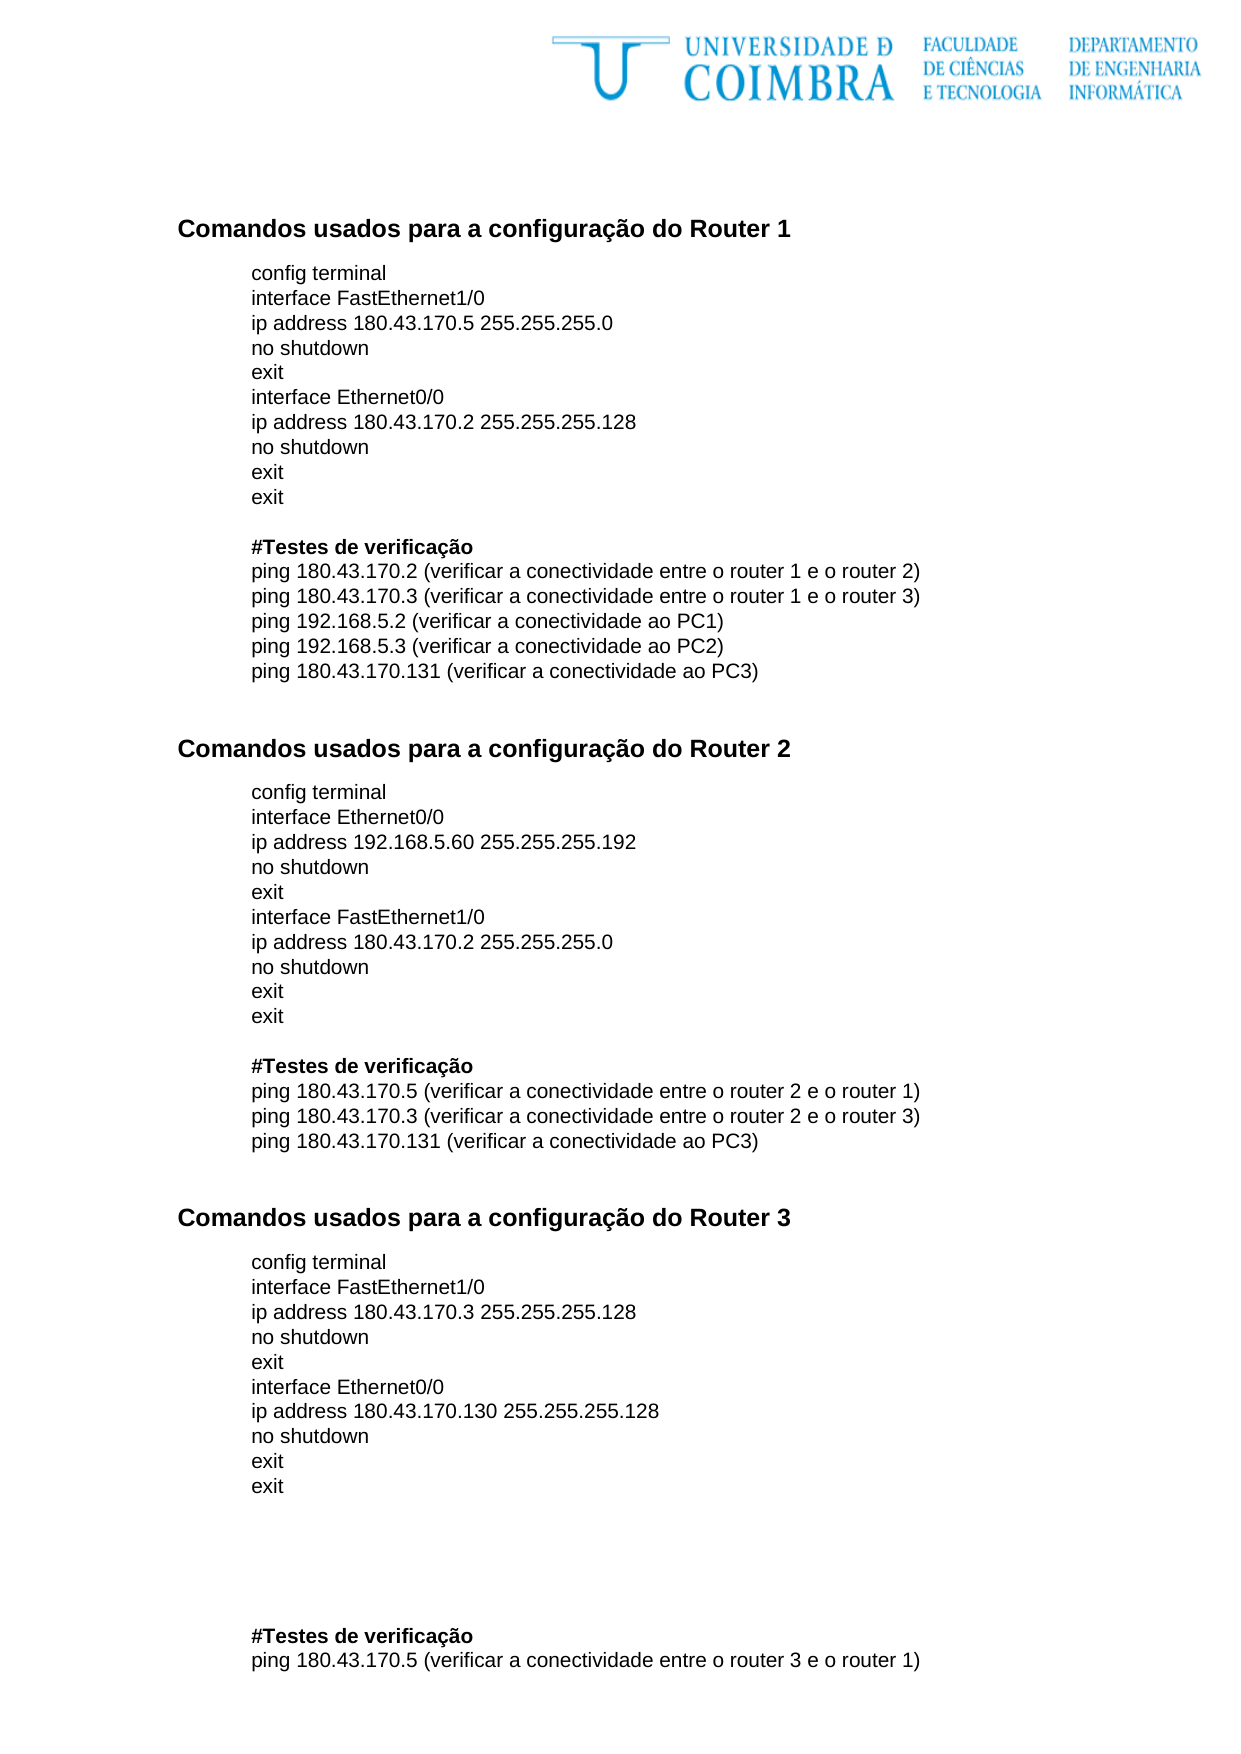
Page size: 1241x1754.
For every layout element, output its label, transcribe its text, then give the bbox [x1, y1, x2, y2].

text config terminal [251, 1250, 1063, 1274]
text #Testes de verificação [251, 1623, 1063, 1647]
text no shutdown [251, 1424, 1063, 1448]
text exit [251, 880, 1063, 904]
text exit [251, 460, 1063, 484]
text ping 180.43.170.5 (verificar a conectividade entre o router 3 e o router 1) [251, 1648, 1063, 1672]
text ip address 192.168.5.60 255.255.255.192 [251, 830, 1063, 854]
text interface Ethernet0/0 [251, 385, 1063, 409]
text ip address 180.43.170.3 255.255.255.128 [251, 1300, 1063, 1324]
text interface Ethernet0/0 [251, 1374, 1063, 1398]
text no shutdown [251, 954, 1063, 978]
text exit [251, 1349, 1063, 1373]
text exit [251, 485, 1063, 509]
text interface FastEthernet1/0 [251, 905, 1063, 929]
text ip address 180.43.170.2 255.255.255.128 [251, 410, 1063, 434]
text ping 180.43.170.5 (verificar a conectividade entre o router 2 e o router 1) [251, 1079, 1063, 1103]
text ip address 180.43.170.5 255.255.255.0 [251, 310, 1063, 334]
text ping 180.43.170.2 (verificar a conectividade entre o router 1 e o router 2) [251, 559, 1063, 583]
text exit [251, 1474, 1063, 1498]
text no shutdown [251, 1325, 1063, 1349]
text exit [251, 1449, 1063, 1473]
text no shutdown [251, 335, 1063, 359]
text exit [251, 1004, 1063, 1028]
text ping 180.43.170.3 (verificar a conectividade entre o router 1 e o router 3) [251, 584, 1063, 608]
text interface FastEthernet1/0 [251, 1275, 1063, 1299]
text no shutdown [251, 435, 1063, 459]
text ping 192.168.5.2 (verificar a conectividade ao PC1) [251, 609, 1063, 633]
text ping 180.43.170.3 (verificar a conectividade entre o router 2 e o router 3) [251, 1104, 1063, 1128]
text #Testes de verificação [251, 1054, 1063, 1078]
text no shutdown [251, 855, 1063, 879]
text ping 192.168.5.3 (verificar a conectividade ao PC2) [251, 634, 1063, 658]
text exit [251, 360, 1063, 384]
text config terminal [251, 780, 1063, 804]
text ping 180.43.170.131 (verificar a conectividade ao PC3) [251, 659, 1063, 683]
text Comandos usados para a configuração do Router 2 [177, 734, 1063, 762]
text Comandos usados para a configuração do Router 3 [177, 1203, 1063, 1232]
text Comandos usados para a configuração do Router 1 [177, 214, 1063, 243]
text config terminal [251, 261, 1063, 284]
text #Testes de verificação [251, 534, 1063, 558]
text exit [251, 979, 1063, 1003]
text ip address 180.43.170.2 255.255.255.0 [251, 929, 1063, 953]
text interface Ethernet0/0 [251, 805, 1063, 829]
text ip address 180.43.170.130 255.255.255.128 [251, 1399, 1063, 1423]
text interface FastEthernet1/0 [251, 286, 1063, 309]
text ping 180.43.170.131 (verificar a conectividade ao PC3) [251, 1129, 1063, 1153]
